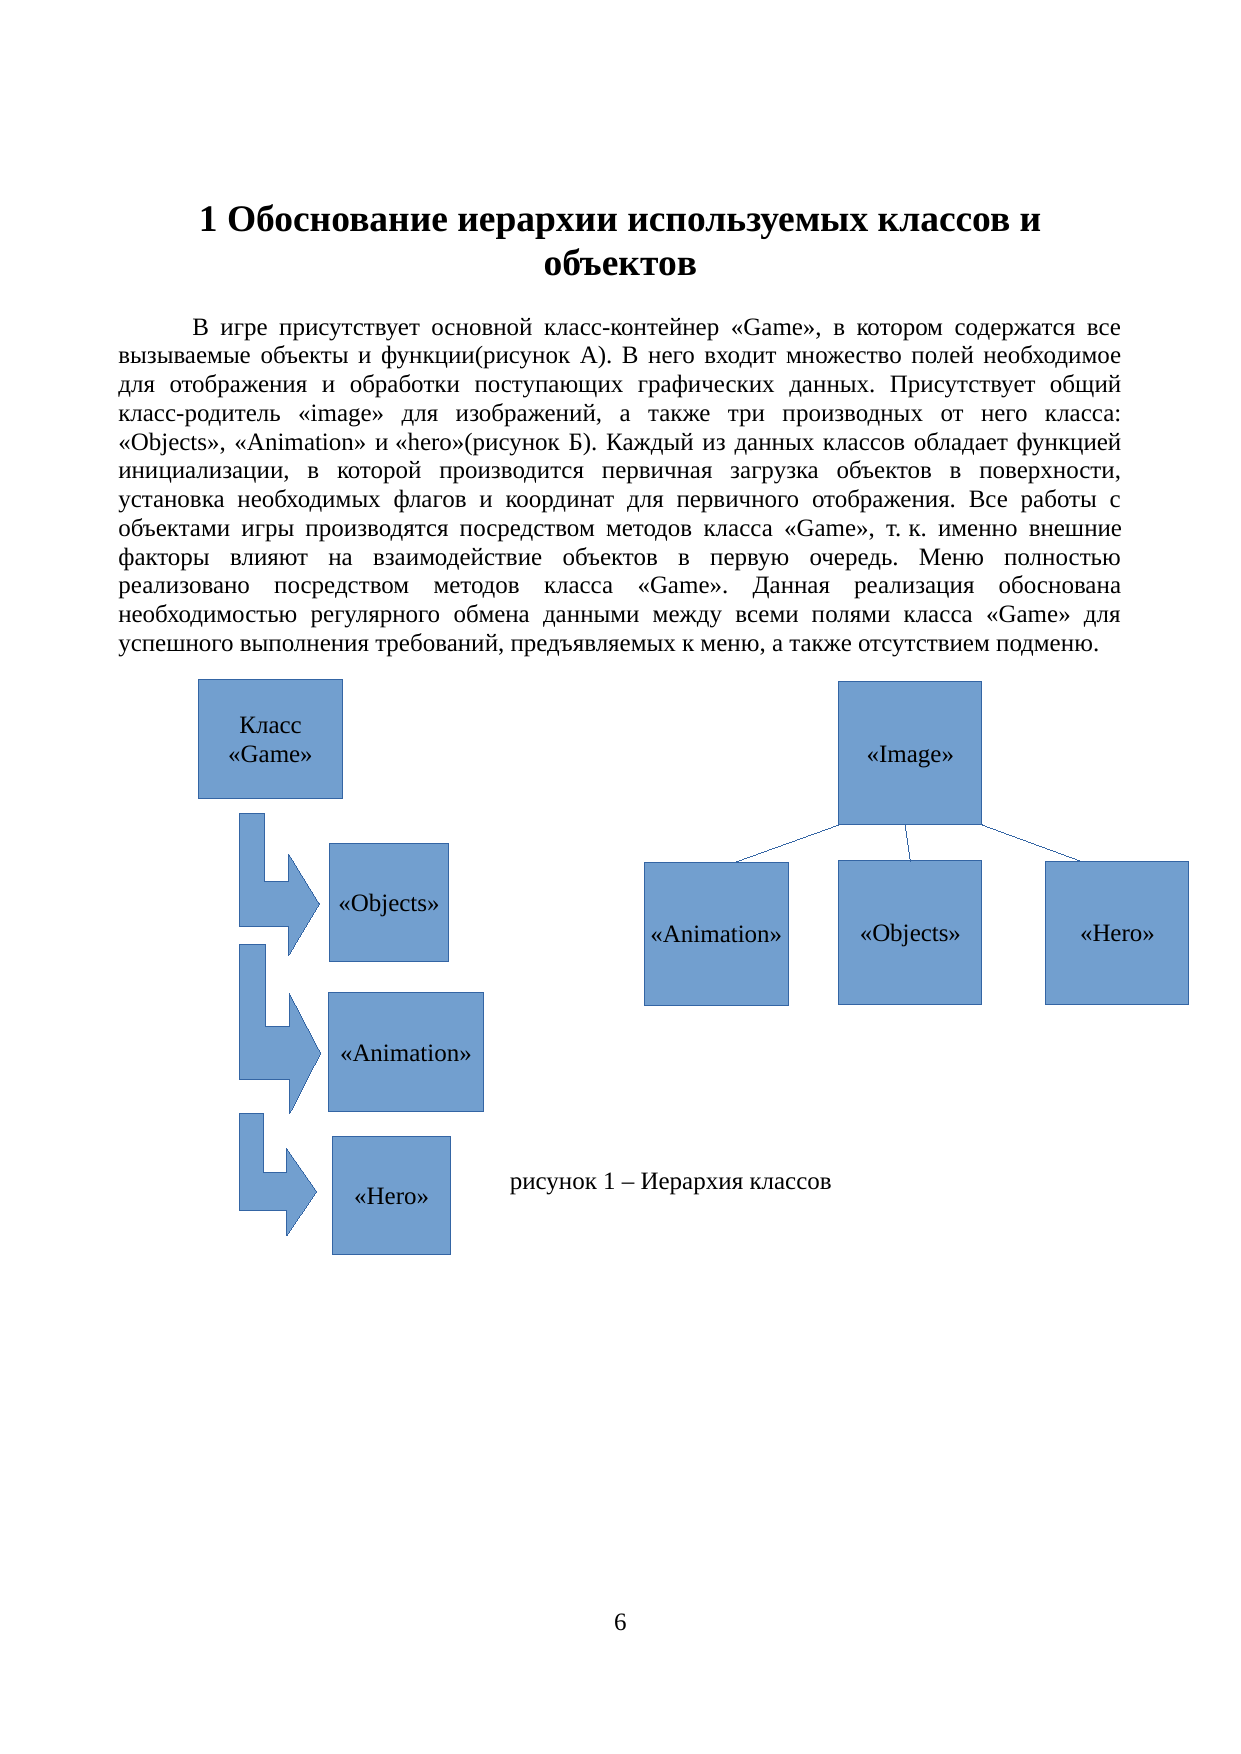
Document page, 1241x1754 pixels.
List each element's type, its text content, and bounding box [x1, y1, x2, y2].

text [118, 1166, 239, 1195]
text [300, 1166, 332, 1195]
subtitle 1 Обоснование иерархии используемых классов и объектов [118, 197, 1122, 283]
text В игре присутствует основной класс-контейнер «Game», в котором содержатся все вызываемые объекты и функции(рисунок А). В него входит множество полей необходимое для отображения и обработки поступающих графических данных. Присутствует общий класс-родитель «image» для изображений, а также три производных от него класса: «Objects», «Animation» и «hero»(рисунок Б). Каждый из данных классов обладает функцией инициализации, в которой производится первичная загрузка объектов в поверхности, установка необходимых флагов и координат для первичного отображения. Все работы с объектами игры производятся посредством методов класса «Game», т. к. именно внешние факторы влияют на взаимодействие объектов в первую очередь. Меню полностью реализовано посредством методов класса «Game». Данная реализация обоснована необходимостью регулярного обмена данными между всеми полями класса «Game» для успешного выполнения требований, предъявляемых к меню, а также отсутствием подменю. [118, 312, 1122, 657]
text рисунок 1 – Иерархия классов [451, 1166, 1122, 1195]
